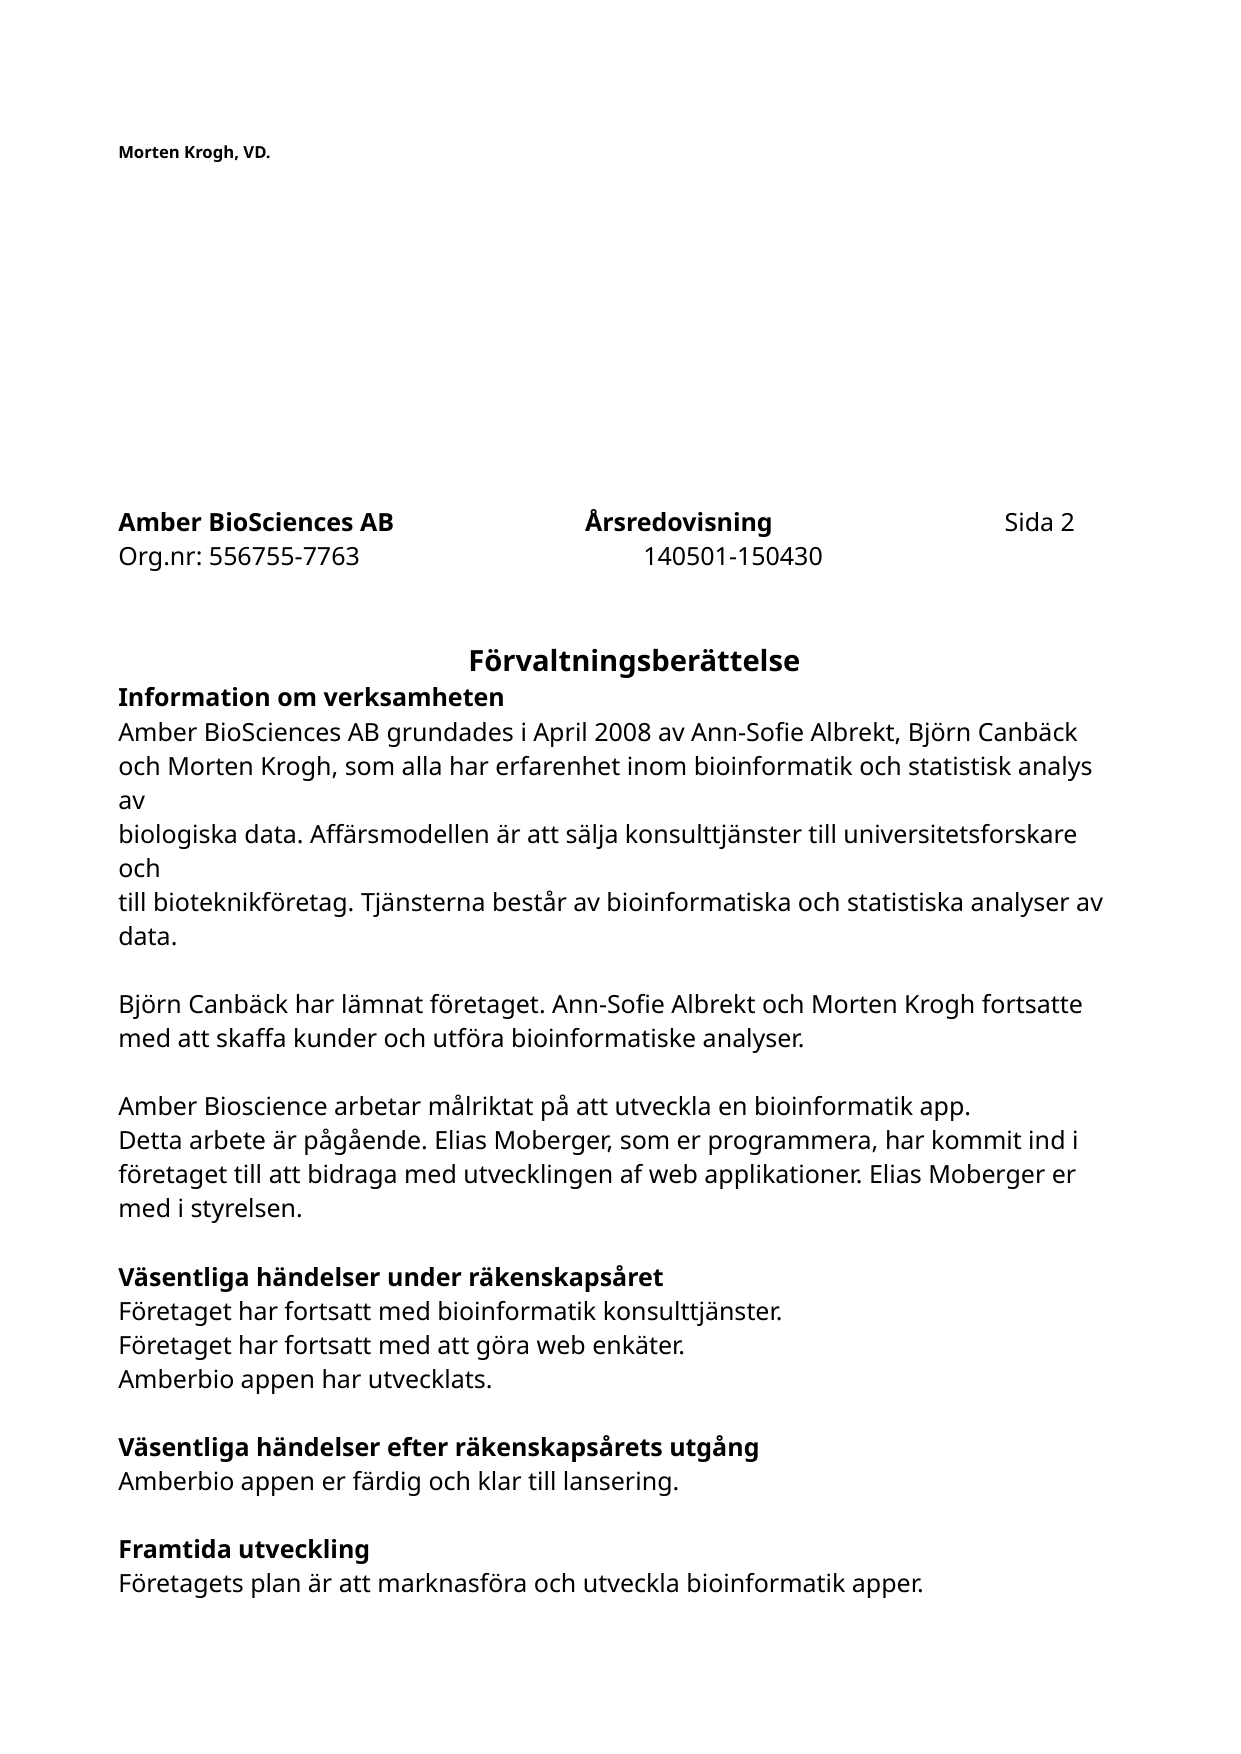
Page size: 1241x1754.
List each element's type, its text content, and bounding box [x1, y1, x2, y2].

text Amber BioSciences AB grundades i April 2008 av Ann-Sofie Albrekt, Björn Canbäck [118, 714, 1122, 748]
text Amberbio appen er färdig och klar till lansering. [118, 1463, 1122, 1498]
text Förvaltningsberättelse [118, 640, 1122, 680]
text Amber Bioscience arbetar målriktat på att utveckla en bioinformatik app. [118, 1089, 1122, 1123]
text Väsentliga händelser under räkenskapsåret [118, 1259, 1122, 1293]
text Information om verksamheten [118, 680, 1122, 714]
text och Morten Krogh, som alla har erfarenhet inom bioinformatik och statistisk analys av [118, 748, 1122, 816]
text Org.nr: 556755-7763 140501-150430 [118, 538, 1122, 572]
text Företaget har fortsatt med bioinformatik konsulttjänster. [118, 1293, 1122, 1327]
text Väsentliga händelser efter räkenskapsårets utgång [118, 1429, 1122, 1463]
text Amber BioSciences AB Årsredovisning Sida 2 [118, 504, 1122, 538]
text Björn Canbäck har lämnat företaget. Ann-Sofie Albrekt och Morten Krogh fortsatte med att skaffa kunder och utföra bioinformatiske analyser. [118, 987, 1122, 1055]
text Företagets plan är att marknasföra och utveckla bioinformatik apper. [118, 1566, 1122, 1600]
text Amberbio appen har utvecklats. [118, 1361, 1122, 1395]
text Detta arbete är pågående. Elias Moberger, som er programmera, har kommit ind i företaget till att bidraga med utvecklingen af web applikationer. Elias Moberger er med i styrelsen. [118, 1123, 1122, 1225]
text Framtida utveckling [118, 1532, 1122, 1566]
text till bioteknikföretag. Tjänsterna består av bioinformatiska och statistiska analyser av data. [118, 884, 1122, 953]
text Morten Krogh, VD. [118, 141, 1122, 163]
text biologiska data. Affärsmodellen är att sälja konsulttjänster till universitetsforskare och [118, 816, 1122, 884]
text Företaget har fortsatt med att göra web enkäter. [118, 1327, 1122, 1361]
